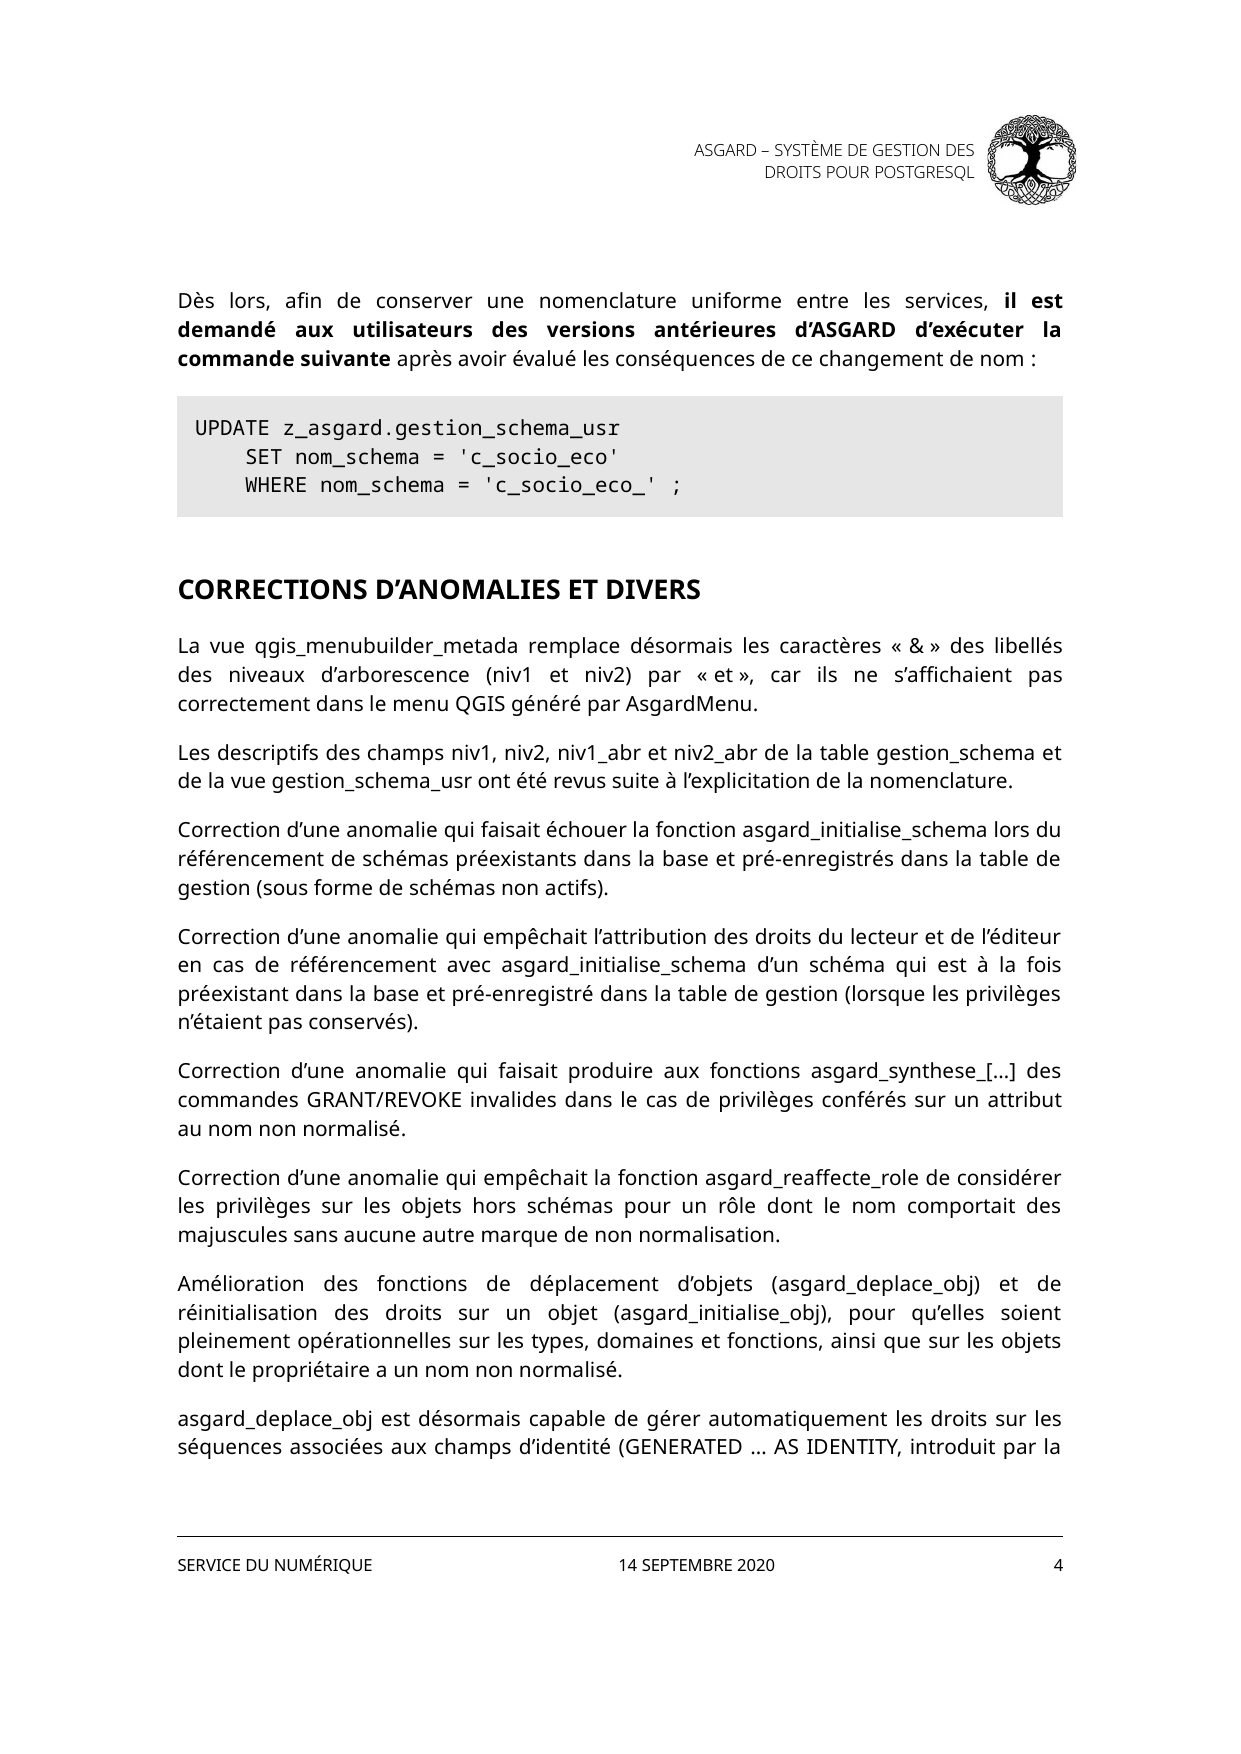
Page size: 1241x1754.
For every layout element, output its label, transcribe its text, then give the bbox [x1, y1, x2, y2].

text Amélioration des fonctions de déplacement d’objets (asgard_deplace_obj) et de réinitialisation des droits sur un objet (asgard_initialise_obj), pour qu’elles soient pleinement opérationnelles sur les types, domaines et fonctions, ainsi que sur les objets dont le propriétaire a un nom non normalisé. [177, 1269, 1063, 1383]
subtitle Corrections d’anomalies et divers [177, 564, 1063, 610]
picture [987, 115, 1077, 205]
text Correction d’une anomalie qui faisait produire aux fonctions asgard_synthese_[…] des commandes GRANT/REVOKE invalides dans le cas de privilèges conférés sur un attribut au nom non normalisé. [177, 1056, 1063, 1142]
text La vue qgis_menubuilder_metada remplace désormais les caractères « & » des libellés des niveaux d’arborescence (niv1 et niv2) par « et », car ils ne s’affichaient pas correctement dans le menu QGIS généré par AsgardMenu. [177, 631, 1063, 717]
text Les descriptifs des champs niv1, niv2, niv1_abr et niv2_abr de la table gestion_schema et de la vue gestion_schema_usr ont été revus suite à l’explicitation de la nomenclature. [177, 738, 1063, 795]
text WHERE nom_schema = 'c_socio_eco_' ; [177, 470, 1063, 517]
text Dès lors, afin de conserver une nomenclature uniforme entre les services, il est demandé aux utilisateurs des versions antérieures d’ASGARD d’exécuter la commande suivante après avoir évalué les conséquences de ce changement de nom : [177, 286, 1063, 372]
text Correction d’une anomalie qui faisait échouer la fonction asgard_initialise_schema lors du référencement de schémas préexistants dans la base et pré-enregistrés dans la table de gestion (sous forme de schémas non actifs). [177, 815, 1063, 901]
text SET nom_schema = 'c_socio_eco' [177, 442, 1063, 470]
text UPDATE z_asgard.gestion_schema_usr [177, 396, 1063, 442]
text Correction d’une anomalie qui empêchait l’attribution des droits du lecteur et de l’éditeur en cas de référencement avec asgard_initialise_schema d’un schéma qui est à la fois préexistant dans la base et pré-enregistré dans la table de gestion (lorsque les privilèges n’étaient pas conservés). [177, 922, 1063, 1036]
text asgard_deplace_obj est désormais capable de gérer automatiquement les droits sur les séquences associées aux champs d’identité (GENERATED … AS IDENTITY, introduit par la [177, 1404, 1063, 1461]
text Correction d’une anomalie qui empêchait la fonction asgard_reaffecte_role de considérer les privilèges sur les objets hors schémas pour un rôle dont le nom comportait des majuscules sans aucune autre marque de non normalisation. [177, 1163, 1063, 1248]
